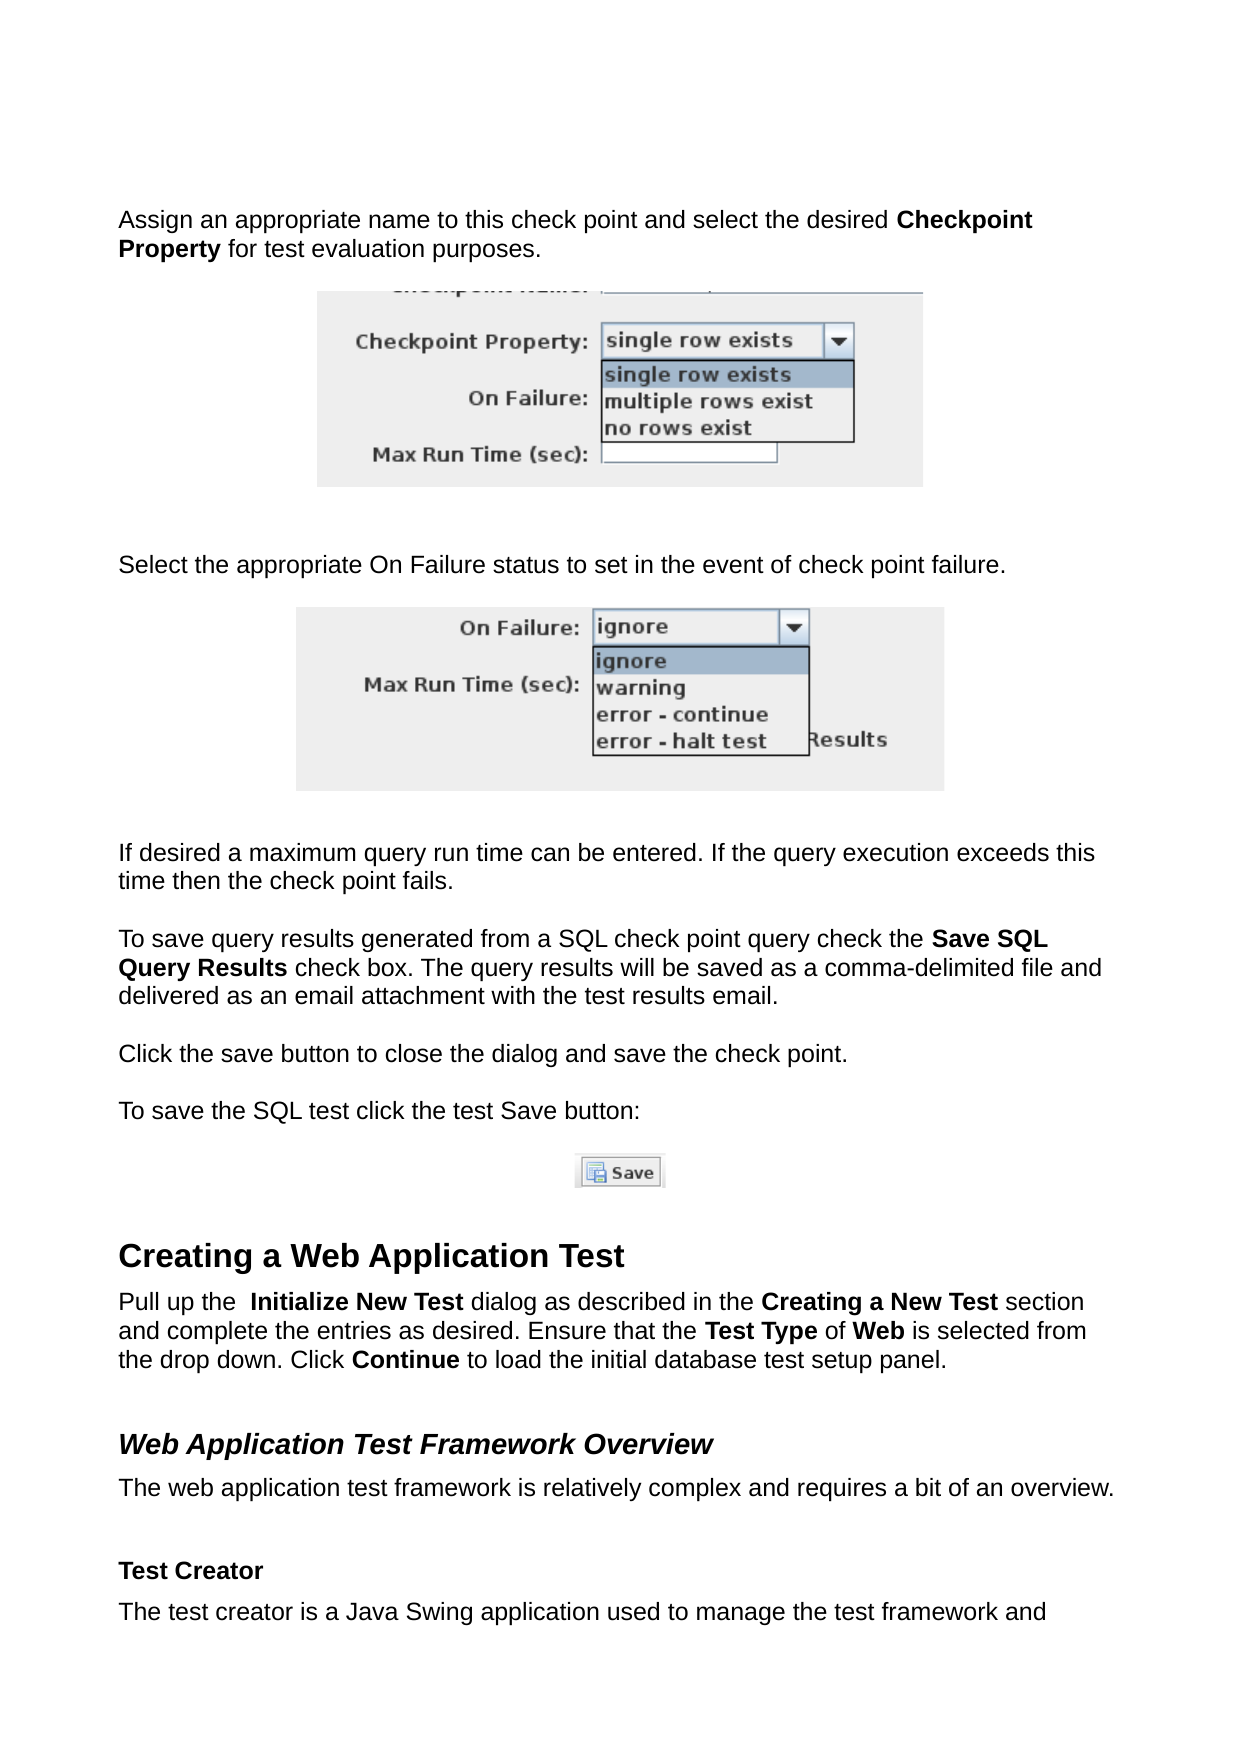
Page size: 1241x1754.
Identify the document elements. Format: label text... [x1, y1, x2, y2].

text Select the appropriate On Failure status to set in the event of check point failure. [118, 550, 1122, 579]
subtitle Web Application Test Framework Overview [118, 1427, 1122, 1461]
text If desired a maximum query run time can be entered. If the query execution exceeds this time then the check point fails. [118, 838, 1122, 895]
picture [296, 607, 945, 791]
subtitle Creating a Web Application Test [118, 1236, 1122, 1275]
text To save the SQL test click the test Save button: [118, 1096, 1122, 1125]
text Pull up the Initialize New Test dialog as described in the Creating a New Test section and complete the entries as desired. Ensure that the Test Type of Web is selected from the drop down. Click Continue to load the initial database test setup panel. [118, 1287, 1122, 1373]
picture [317, 291, 924, 487]
text To save query results generated from a SQL check point query check the Save SQL Query Results check box. The query results will be saved as a comma-delimited file and delivered as an email attachment with the test results email. [118, 924, 1122, 1010]
subtitle Test Creator [118, 1556, 1122, 1584]
picture [574, 1153, 666, 1188]
text Click the save button to close the dialog and save the check point. [118, 1039, 1122, 1068]
text Assign an appropriate name to this check point and select the desired Checkpoint Property for test evaluation purposes. [118, 205, 1122, 263]
text The test creator is a Java Swing application used to manage the test framework and [118, 1597, 1122, 1626]
text The web application test framework is relatively complex and requires a bit of an overview. [118, 1473, 1122, 1502]
